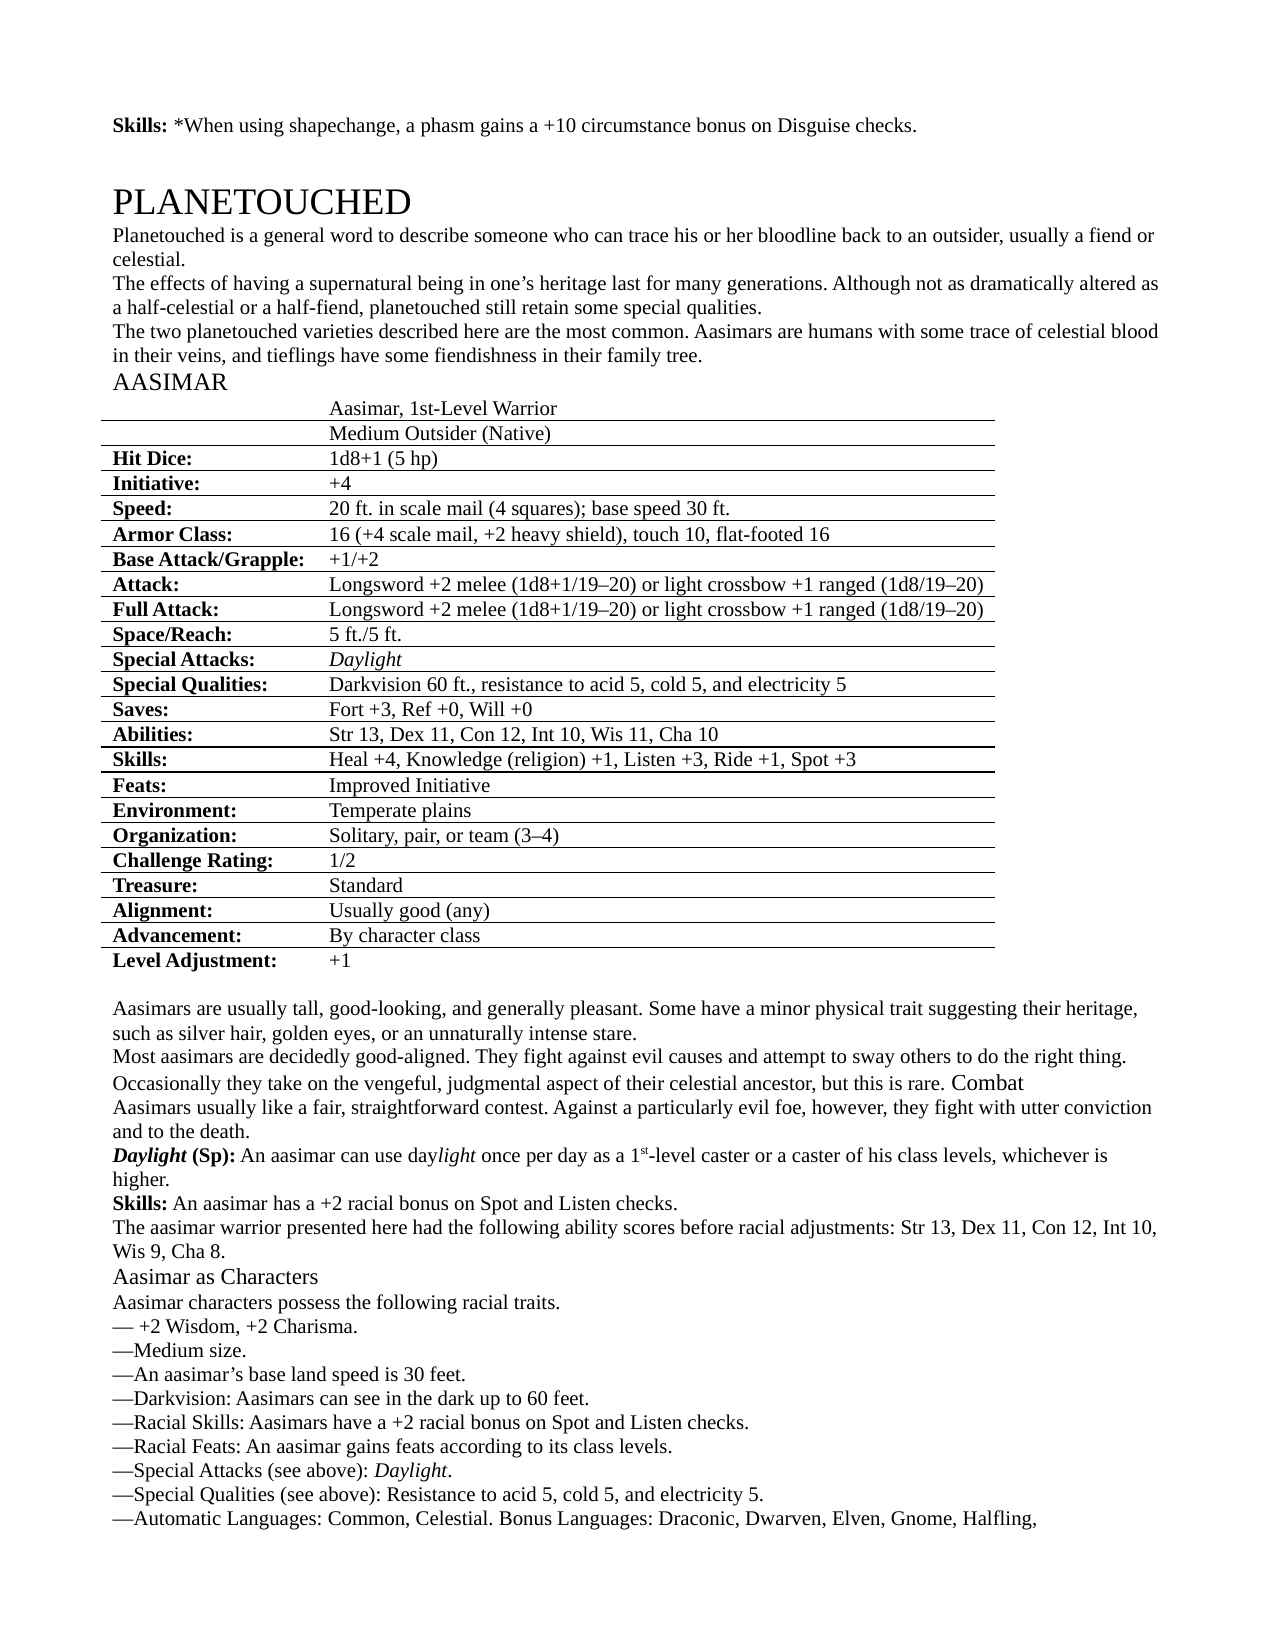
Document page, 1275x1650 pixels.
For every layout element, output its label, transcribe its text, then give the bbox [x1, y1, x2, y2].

text Most aasimars are decidedly good-aligned. They fight against evil causes and attempt to sway others to do the right thing. Occasionally they take on the vengeful, judgmental aspect of their celestial ancestor, but this is rare. Combat [112, 1044, 1162, 1095]
table_cell Improved Initiative [318, 773, 995, 797]
table_cell Abilities: [101, 722, 318, 746]
table_cell Darkvision 60 ft., resistance to acid 5, cold 5, and electricity 5 [318, 672, 995, 696]
table_cell 20 ft. in scale mail (4 squares); base speed 30 ft. [318, 496, 995, 520]
text Planetouched is a general word to describe someone who can trace his or her bloodline back to an outsider, usually a fiend or celestial. [112, 223, 1162, 271]
table_cell Treasure: [101, 873, 318, 897]
text The aasimar warrior presented here had the following ability scores before racial adjustments: Str 13, Dex 11, Con 12, Int 10, Wis 9, Cha 8. [112, 1215, 1162, 1263]
table_cell +1 [318, 948, 995, 972]
table_cell Base Attack/Grapple: [101, 547, 318, 571]
text —Racial Skills: Aasimars have a +2 racial bonus on Spot and Listen checks. [112, 1410, 1162, 1434]
text —Special Attacks (see above): Daylight. [112, 1458, 1162, 1482]
table_cell 1/2 [318, 848, 995, 872]
table_cell Armor Class: [101, 521, 318, 546]
text —Medium size. [112, 1338, 1162, 1362]
text Daylight (Sp): An aasimar can use daylight once per day as a 1st-level caster or a caster of his class levels, whichever is higher. [112, 1143, 1162, 1191]
table_cell Level Adjustment: [101, 948, 318, 972]
table_cell By character class [318, 923, 995, 947]
table_cell Heal +4, Knowledge (religion) +1, Listen +3, Ride +1, Spot +3 [318, 748, 995, 771]
table_cell +4 [318, 471, 995, 495]
table_cell Fort +3, Ref +0, Will +0 [318, 697, 995, 721]
table_cell Str 13, Dex 11, Con 12, Int 10, Wis 11, Cha 10 [318, 722, 995, 746]
text Aasimars are usually tall, good-looking, and generally pleasant. Some have a minor physical trait suggesting their heritage, such as silver hair, golden eyes, or an unnaturally intense stare. [112, 996, 1162, 1044]
table_cell Longsword +2 melee (1d8+1/19–20) or light crossbow +1 ranged (1d8/19–20) [318, 572, 995, 596]
table_header [101, 396, 318, 420]
table_cell Daylight [318, 647, 995, 671]
text —Special Qualities (see above): Resistance to acid 5, cold 5, and electricity 5. [112, 1482, 1162, 1506]
text Aasimar characters possess the following racial traits. [112, 1290, 1162, 1314]
table_cell 5 ft./5 ft. [318, 622, 995, 646]
text Skills: *When using shapechange, a phasm gains a +10 circumstance bonus on Disguise checks. [112, 112, 1162, 137]
table_cell Advancement: [101, 923, 318, 947]
table_cell 1d8+1 (5 hp) [318, 446, 995, 470]
table_cell Solitary, pair, or team (3–4) [318, 823, 995, 847]
text —Automatic Languages: Common, Celestial. Bonus Languages: Draconic, Dwarven, Elven, Gnome, Halfling, [112, 1506, 1162, 1530]
table_cell Initiative: [101, 471, 318, 495]
text Aasimars usually like a fair, straightforward contest. Against a particularly evil foe, however, they fight with utter conviction and to the death. [112, 1095, 1162, 1143]
table_cell +1/+2 [318, 547, 995, 571]
table_cell Speed: [101, 496, 318, 520]
table_cell Standard [318, 873, 995, 897]
table_cell Full Attack: [101, 597, 318, 621]
subtitle PLANETOUCHED [112, 180, 1162, 223]
table_cell Special Attacks: [101, 647, 318, 671]
text Skills: An aasimar has a +2 racial bonus on Spot and Listen checks. [112, 1191, 1162, 1215]
text —Racial Feats: An aasimar gains feats according to its class levels. [112, 1434, 1162, 1458]
table_cell Usually good (any) [318, 898, 995, 922]
text —Darkvision: Aasimars can see in the dark up to 60 feet. [112, 1386, 1162, 1410]
table_cell Feats: [101, 773, 318, 797]
table_cell Hit Dice: [101, 446, 318, 470]
text The two planetouched varieties described here are the most common. Aasimars are humans with some trace of celestial blood in their veins, and tieflings have some fiendishness in their family tree. [112, 319, 1162, 367]
table_cell [101, 421, 318, 445]
table_cell Challenge Rating: [101, 848, 318, 872]
table_cell Saves: [101, 697, 318, 721]
text AASIMAR [112, 367, 1162, 396]
table_header Aasimar, 1st-Level Warrior [318, 396, 995, 420]
table_cell Environment: [101, 798, 318, 822]
text The effects of having a supernatural being in one’s heritage last for many generations. Although not as dramatically altered as a half-celestial or a half-fiend, planetouched still retain some special qualities. [112, 271, 1162, 319]
text — +2 Wisdom, +2 Charisma. [112, 1314, 1162, 1338]
table_cell Skills: [101, 748, 318, 771]
table_cell Medium Outsider (Native) [318, 421, 995, 445]
table_cell Temperate plains [318, 798, 995, 822]
table_cell Longsword +2 melee (1d8+1/19–20) or light crossbow +1 ranged (1d8/19–20) [318, 597, 995, 621]
table_cell Special Qualities: [101, 672, 318, 696]
text —An aasimar’s base land speed is 30 feet. [112, 1362, 1162, 1386]
table_cell Alignment: [101, 898, 318, 922]
table_cell Space/Reach: [101, 622, 318, 646]
text Aasimar as Characters [112, 1263, 1162, 1290]
table_cell 16 (+4 scale mail, +2 heavy shield), touch 10, flat-footed 16 [318, 521, 995, 546]
table_cell Organization: [101, 823, 318, 847]
table_cell Attack: [101, 572, 318, 596]
